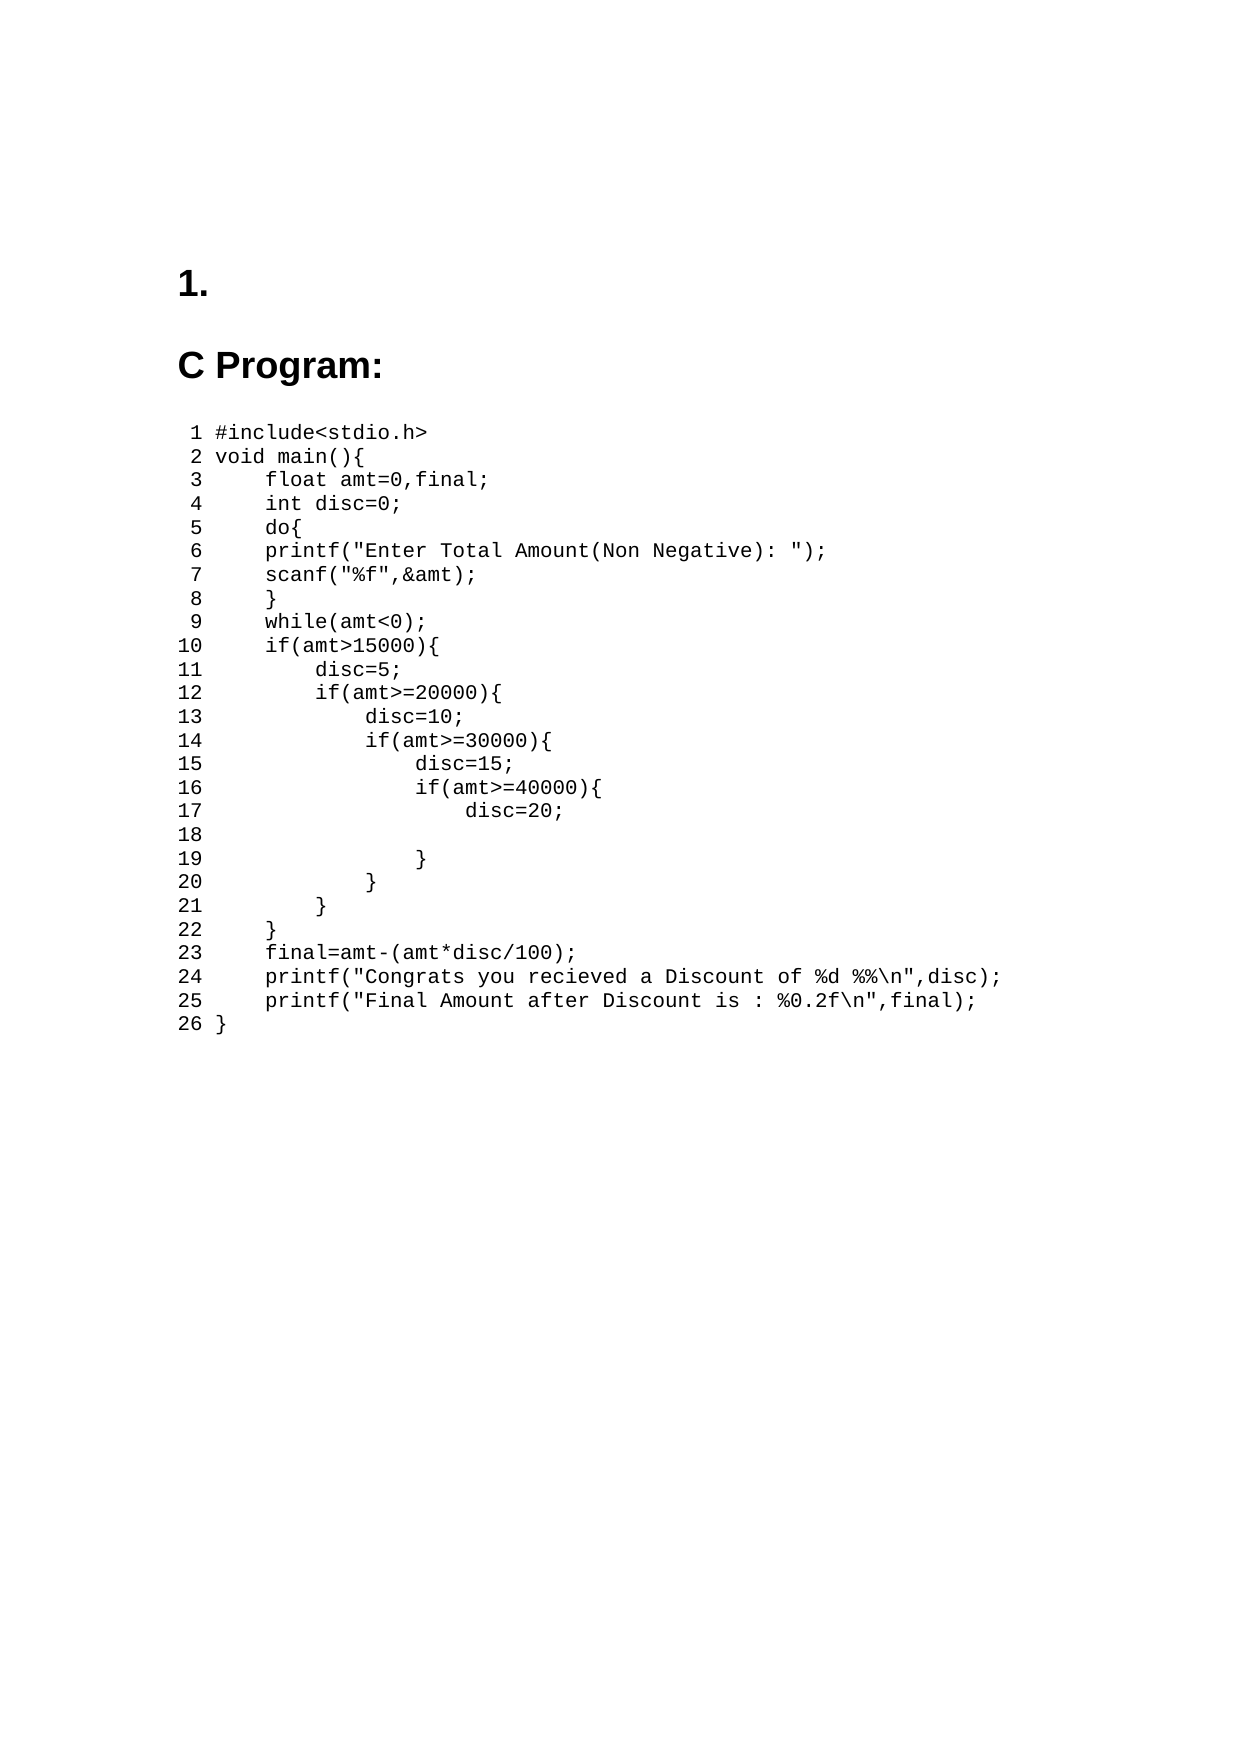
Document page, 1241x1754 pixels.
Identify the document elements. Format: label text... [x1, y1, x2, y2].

text 7 scanf("%f",&amt); [177, 564, 1122, 588]
text 17 disc=20; [177, 801, 1122, 824]
text 23 final=amt-(amt*disc/100); [177, 942, 1122, 966]
text 1 #include<stdio.h> [177, 422, 1122, 446]
text 6 printf("Enter Total Amount(Non Negative): "); [177, 540, 1122, 564]
text 22 } [177, 919, 1122, 942]
text 25 printf("Final Amount after Discount is : %0.2f\n",final); [177, 990, 1122, 1013]
subtitle C Program: [177, 342, 1122, 386]
text 10 if(amt>15000){ [177, 635, 1122, 659]
text 14 if(amt>=30000){ [177, 729, 1122, 753]
text 16 if(amt>=40000){ [177, 777, 1122, 801]
text 8 } [177, 588, 1122, 611]
text 2 void main(){ [177, 446, 1122, 469]
text 4 int disc=0; [177, 493, 1122, 517]
text 21 } [177, 895, 1122, 919]
text 19 } [177, 848, 1122, 871]
text 18 [177, 824, 1122, 848]
text 26 } [177, 1013, 1122, 1037]
text 3 float amt=0,final; [177, 469, 1122, 493]
text 5 do{ [177, 517, 1122, 540]
text 15 disc=15; [177, 753, 1122, 777]
text 9 while(amt<0); [177, 611, 1122, 635]
text 12 if(amt>=20000){ [177, 682, 1122, 706]
text 11 disc=5; [177, 659, 1122, 682]
text 20 } [177, 871, 1122, 895]
text 24 printf("Congrats you recieved a Discount of %d %%\n",disc); [177, 966, 1122, 990]
subtitle 1. [177, 261, 1122, 305]
text 13 disc=10; [177, 706, 1122, 729]
